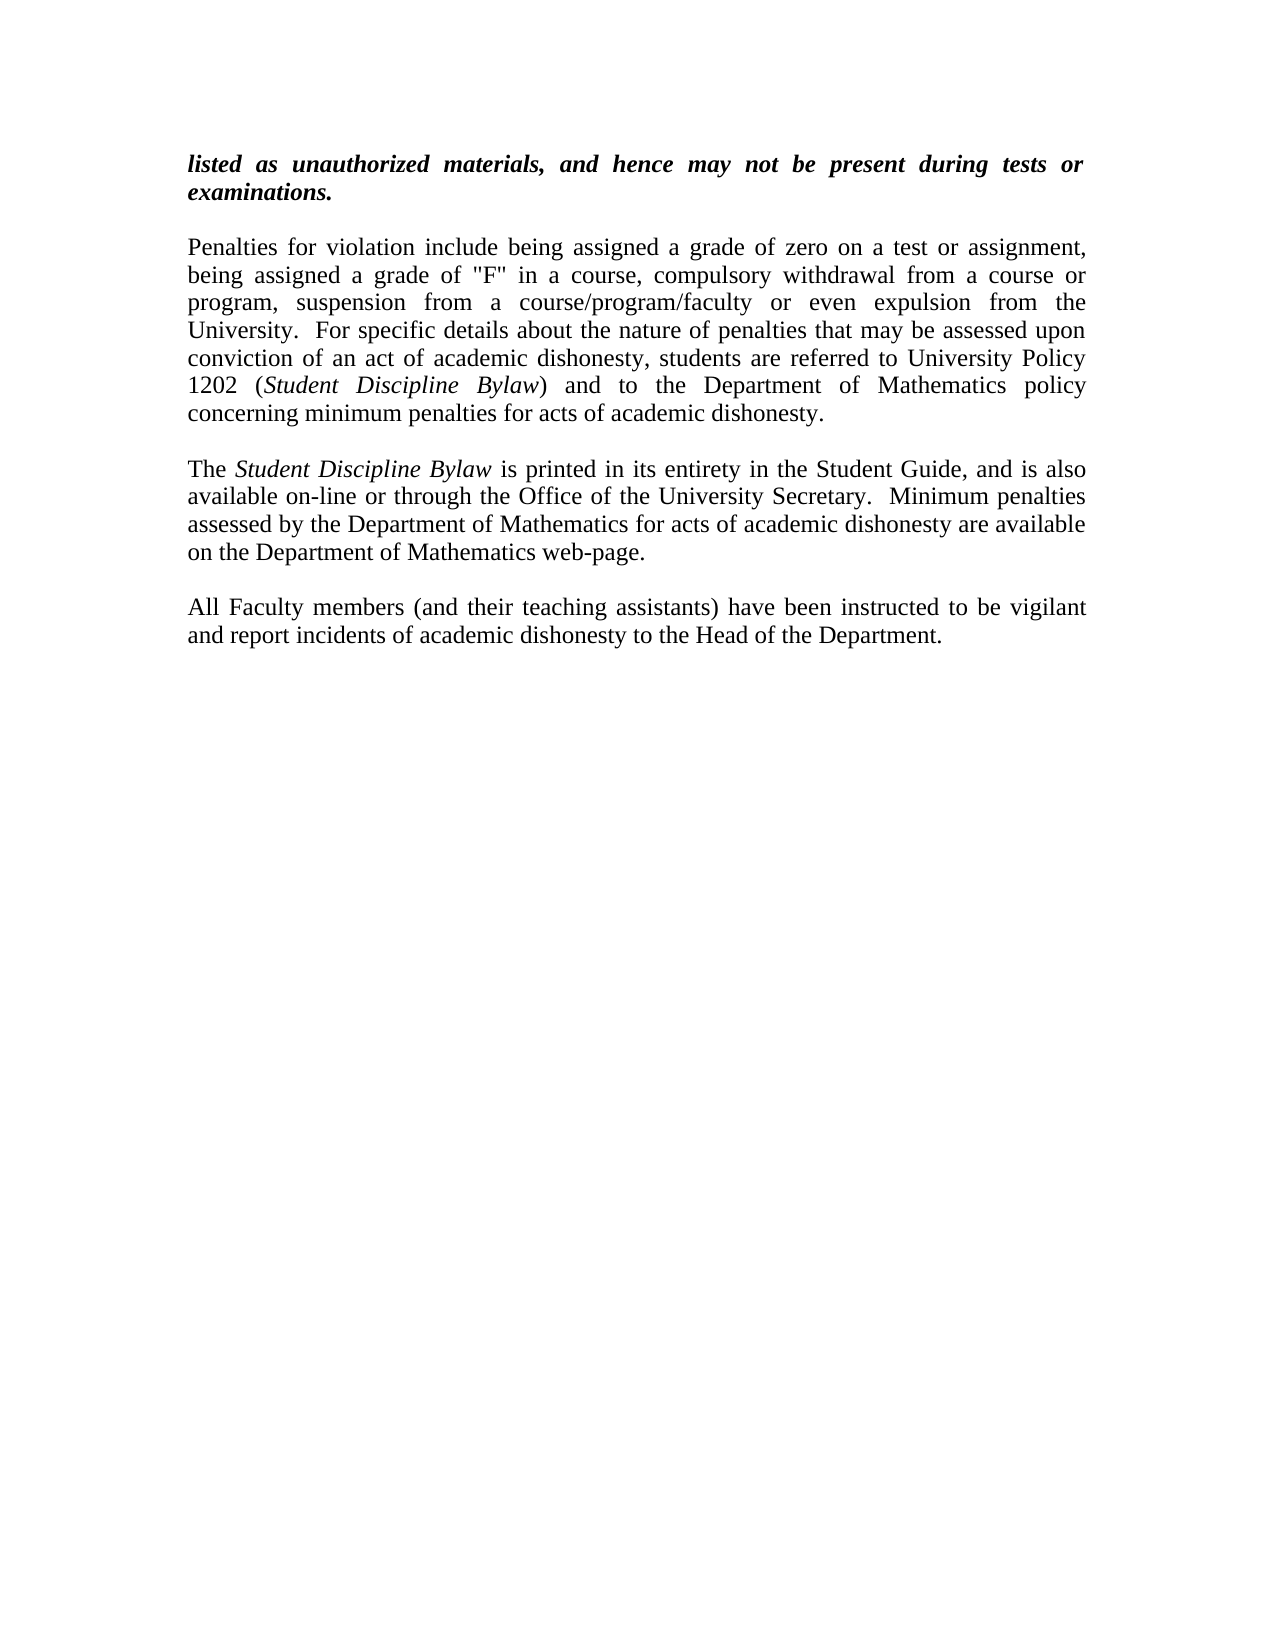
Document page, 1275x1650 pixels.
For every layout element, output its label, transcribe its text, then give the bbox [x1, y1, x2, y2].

text Penalties for violation include being assigned a grade of zero on a test or assignment, being assigned a grade of "F" in a course, compulsory withdrawal from a course or program, suspension from a course/program/faculty or even expulsion from the University. For specific details about the nature of penalties that may be assessed upon conviction of an act of academic dishonesty, students are referred to University Policy 1202 (Student Discipline Bylaw) and to the Department of Mathematics policy concerning minimum penalties for acts of academic dishonesty. [187, 233, 1087, 427]
text The Student Discipline Bylaw is printed in its entirety in the Student Guide, and is also available on-line or through the Office of the University Secretary. Minimum penalties assessed by the Department of Mathematics for acts of academic dishonesty are available on the Department of Mathematics web-page. [187, 455, 1087, 566]
text listed as unauthorized materials, and hence may not be present during tests or examinations. [187, 150, 1087, 205]
text All Faculty members (and their teaching assistants) have been instructed to be vigilant and report incidents of academic dishonesty to the Head of the Department. [187, 593, 1087, 649]
